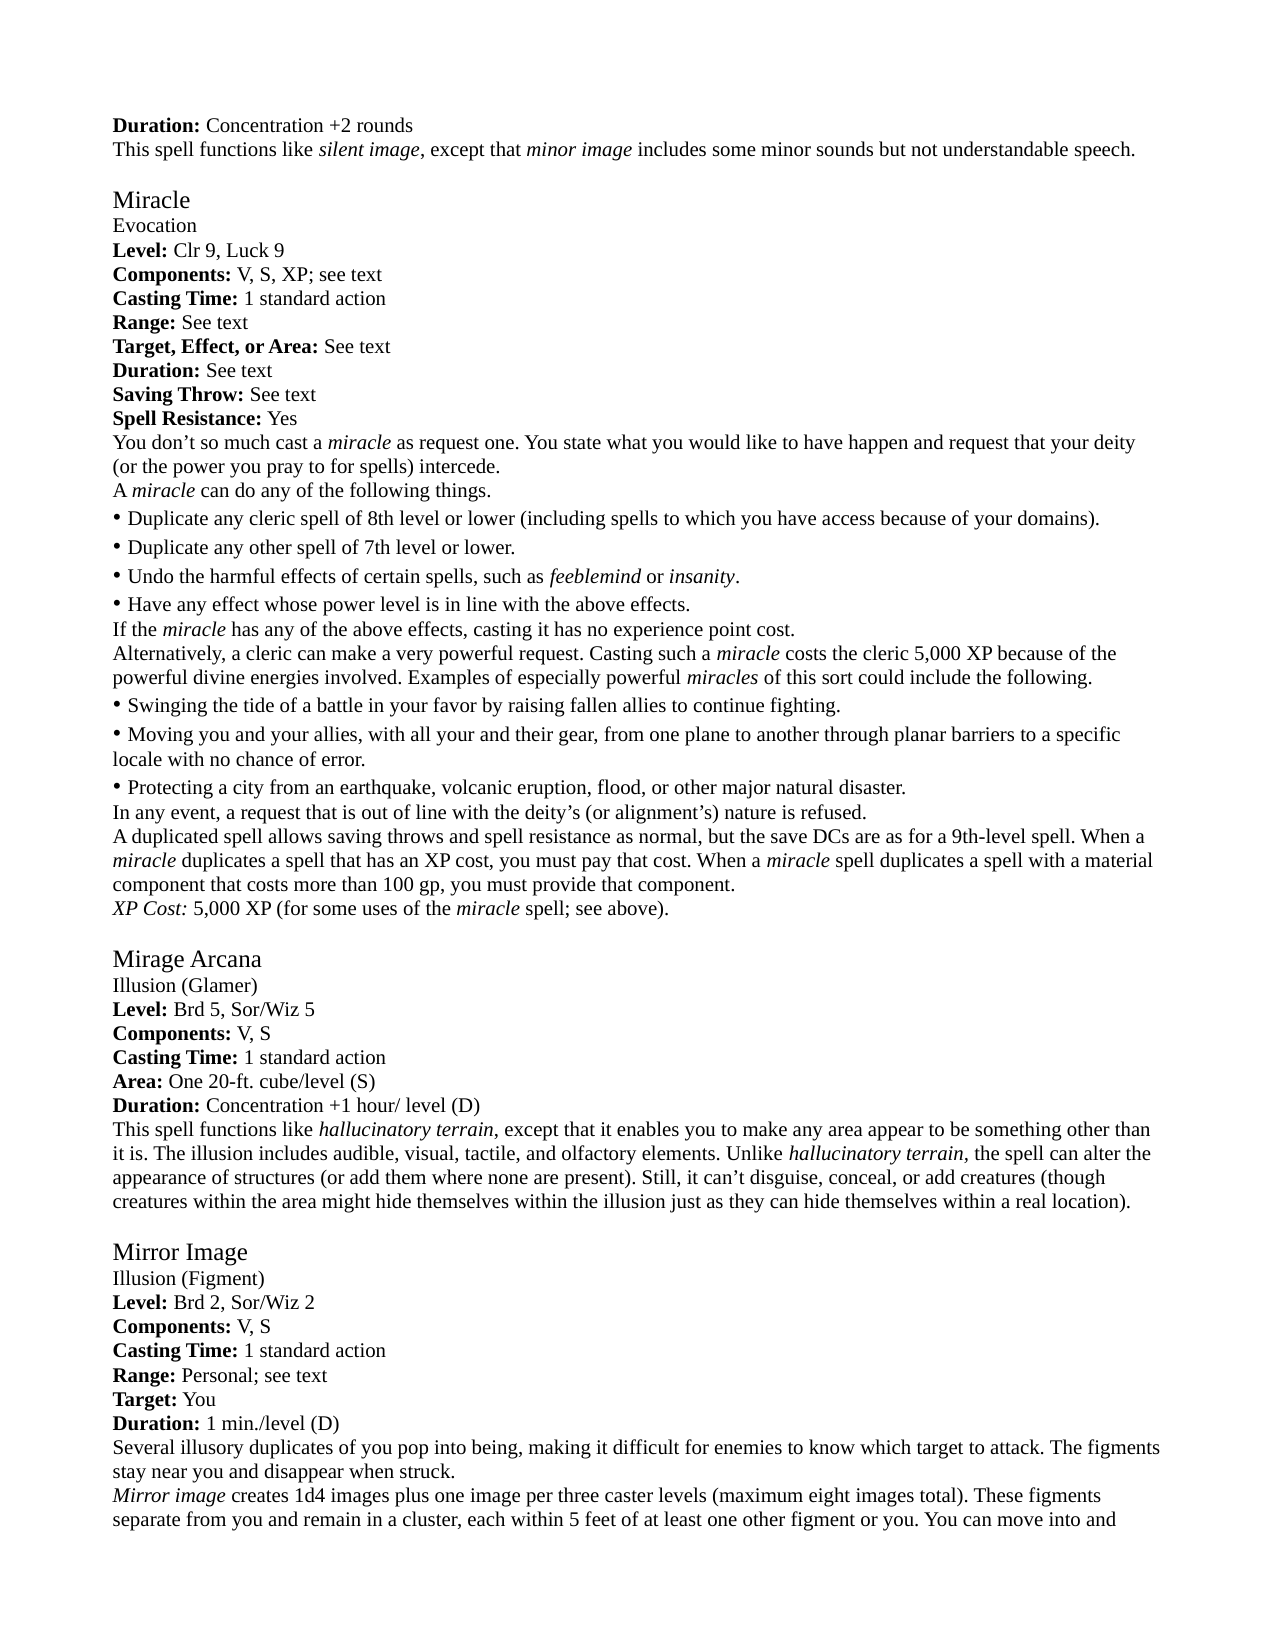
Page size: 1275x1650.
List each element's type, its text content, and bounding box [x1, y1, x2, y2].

text Saving Throw: See text [112, 382, 1162, 406]
text Duration: Concentration +1 hour/ level (D) [112, 1093, 1162, 1117]
text • Protecting a city from an earthquake, volcanic eruption, flood, or other major natural disaster. [112, 771, 1162, 800]
text • Undo the harmful effects of certain spells, such as feeblemind or insanity. [112, 560, 1162, 588]
text Components: V, S [112, 1314, 1162, 1338]
text Mirror Image [112, 1237, 1162, 1266]
text Several illusory duplicates of you pop into being, making it difficult for enemies to know which target to attack. The figments stay near you and disappear when struck. [112, 1435, 1162, 1483]
text Spell Resistance: Yes [112, 406, 1162, 430]
text • Moving you and your allies, with all your and their gear, from one plane to another through planar barriers to a specific locale with no chance of error. [112, 718, 1162, 771]
text Mirage Arcana [112, 944, 1162, 973]
text Illusion (Glamer) [112, 973, 1162, 997]
text Components: V, S, XP; see text [112, 262, 1162, 286]
text Range: Personal; see text [112, 1362, 1162, 1387]
text Range: See text [112, 310, 1162, 334]
text Target: You [112, 1387, 1162, 1411]
text Casting Time: 1 standard action [112, 1338, 1162, 1362]
text Duration: See text [112, 358, 1162, 382]
text Illusion (Figment) [112, 1266, 1162, 1290]
text Components: V, S [112, 1021, 1162, 1045]
text Duration: 1 min./level (D) [112, 1411, 1162, 1435]
text This spell functions like hallucinatory terrain, except that it enables you to make any area appear to be something other than it is. The illusion includes audible, visual, tactile, and olfactory elements. Unlike hallucinatory terrain, the spell can alter the appearance of structures (or add them where none are present). Still, it can’t disguise, conceal, or add creatures (though creatures within the area might hide themselves within the illusion just as they can hide themselves within a real location). [112, 1117, 1162, 1213]
text Casting Time: 1 standard action [112, 1045, 1162, 1069]
text Miracle [112, 185, 1162, 213]
text Casting Time: 1 standard action [112, 286, 1162, 310]
text Duration: Concentration +2 rounds [112, 112, 1162, 137]
text Mirror image creates 1d4 images plus one image per three caster levels (maximum eight images total). These figments separate from you and remain in a cluster, each within 5 feet of at least one other figment or you. You can move into and [112, 1483, 1162, 1531]
text Evocation [112, 213, 1162, 237]
text XP Cost: 5,000 XP (for some uses of the miracle spell; see above). [112, 896, 1162, 920]
text • Duplicate any other spell of 7th level or lower. [112, 531, 1162, 560]
text A duplicated spell allows saving throws and spell resistance as normal, but the save DCs are as for a 9th-level spell. When a miracle duplicates a spell that has an XP cost, you must pay that cost. When a miracle spell duplicates a spell with a material component that costs more than 100 gp, you must provide that component. [112, 824, 1162, 896]
text Alternatively, a cleric can make a very powerful request. Casting such a miracle costs the cleric 5,000 XP because of the powerful divine energies involved. Examples of especially powerful miracles of this sort could include the following. [112, 641, 1162, 689]
text This spell functions like silent image, except that minor image includes some minor sounds but not understandable speech. [112, 137, 1162, 161]
text If the miracle has any of the above effects, casting it has no experience point cost. [112, 617, 1162, 641]
text Level: Brd 2, Sor/Wiz 2 [112, 1290, 1162, 1314]
text • Duplicate any cleric spell of 8th level or lower (including spells to which you have access because of your domains). [112, 502, 1162, 531]
text You don’t so much cast a miracle as request one. You state what you would like to have happen and request that your deity (or the power you pray to for spells) intercede. [112, 430, 1162, 478]
text In any event, a request that is out of line with the deity’s (or alignment’s) nature is refused. [112, 800, 1162, 824]
text Level: Brd 5, Sor/Wiz 5 [112, 997, 1162, 1021]
text Level: Clr 9, Luck 9 [112, 237, 1162, 262]
text Target, Effect, or Area: See text [112, 334, 1162, 358]
text Area: One 20-ft. cube/level (S) [112, 1069, 1162, 1093]
text A miracle can do any of the following things. [112, 478, 1162, 502]
text • Swinging the tide of a battle in your favor by raising fallen allies to continue fighting. [112, 689, 1162, 718]
text • Have any effect whose power level is in line with the above effects. [112, 588, 1162, 617]
